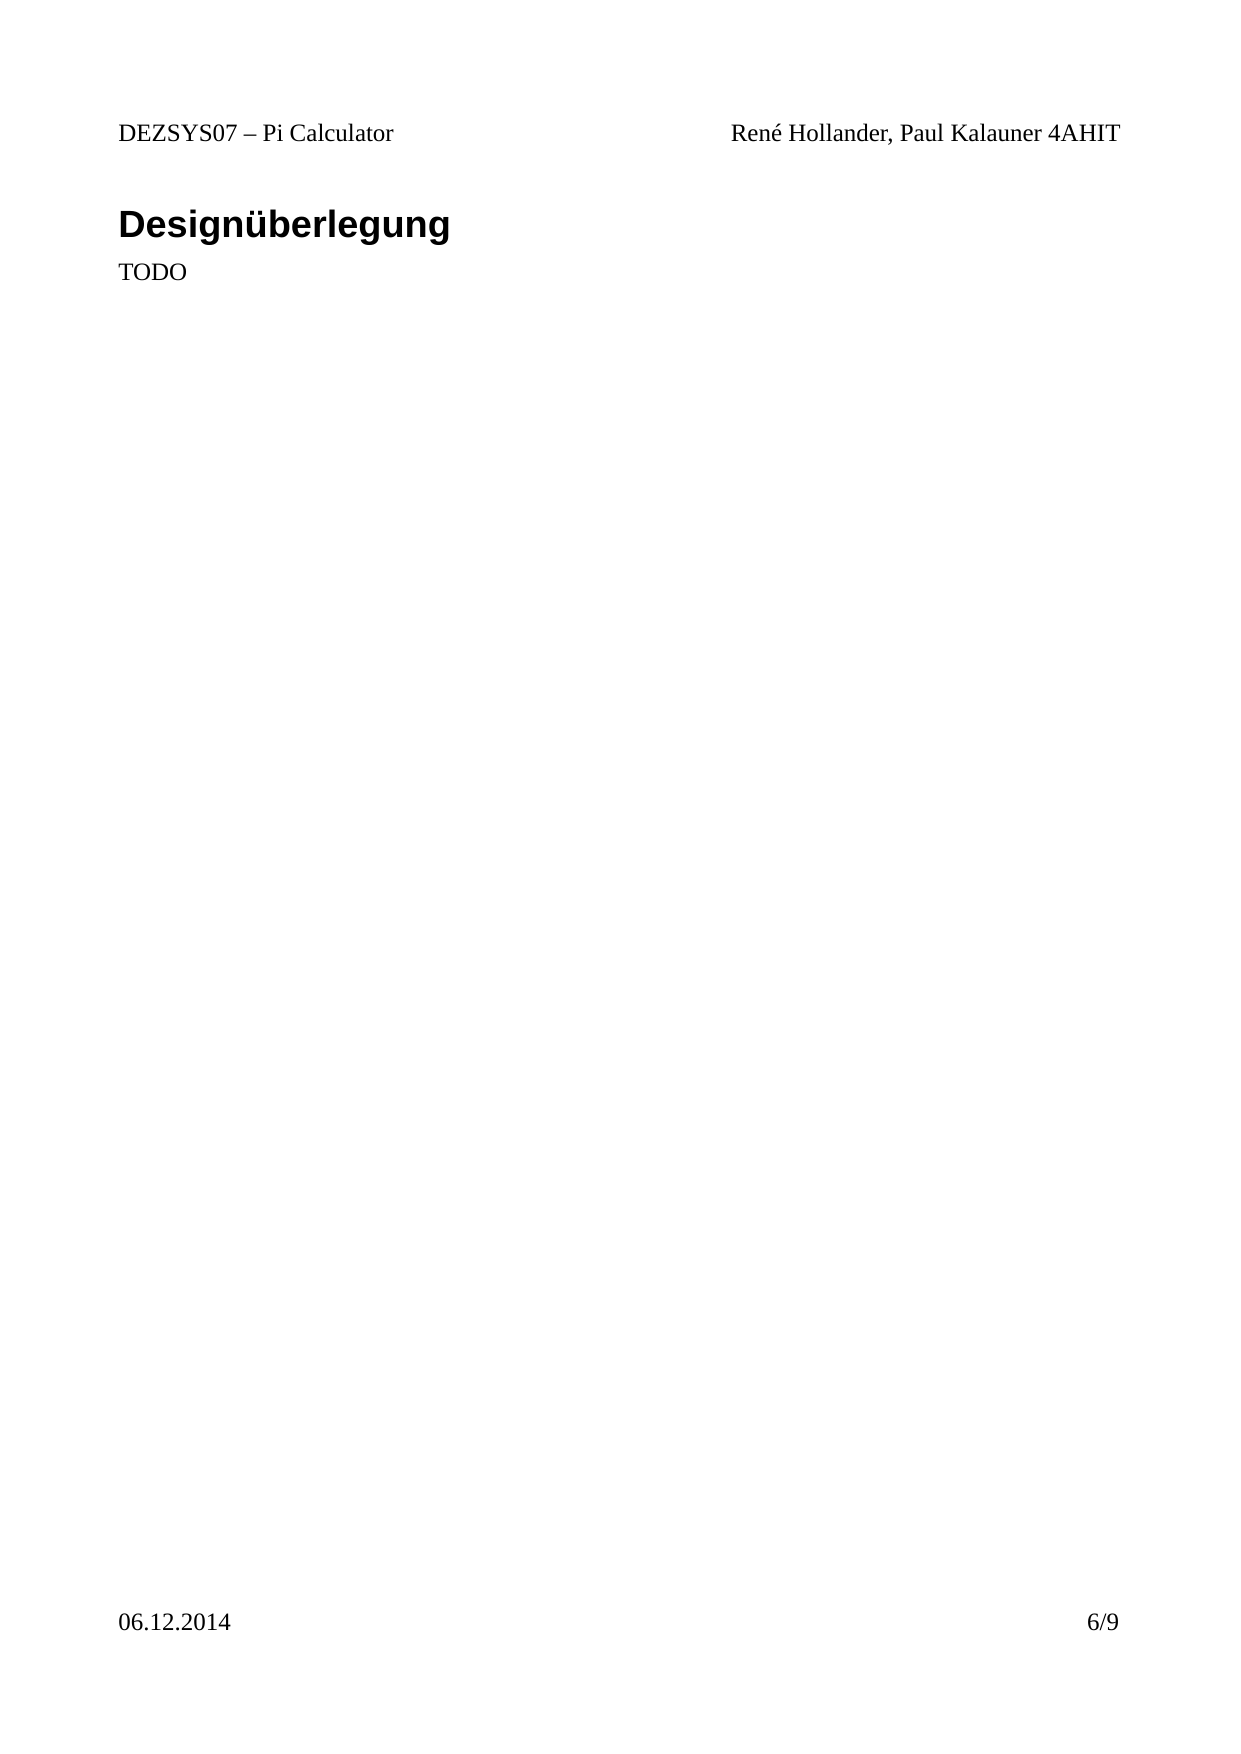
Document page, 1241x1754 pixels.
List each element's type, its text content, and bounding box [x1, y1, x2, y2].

text TODO [118, 257, 1122, 315]
subtitle Designüberlegung [118, 201, 1122, 245]
